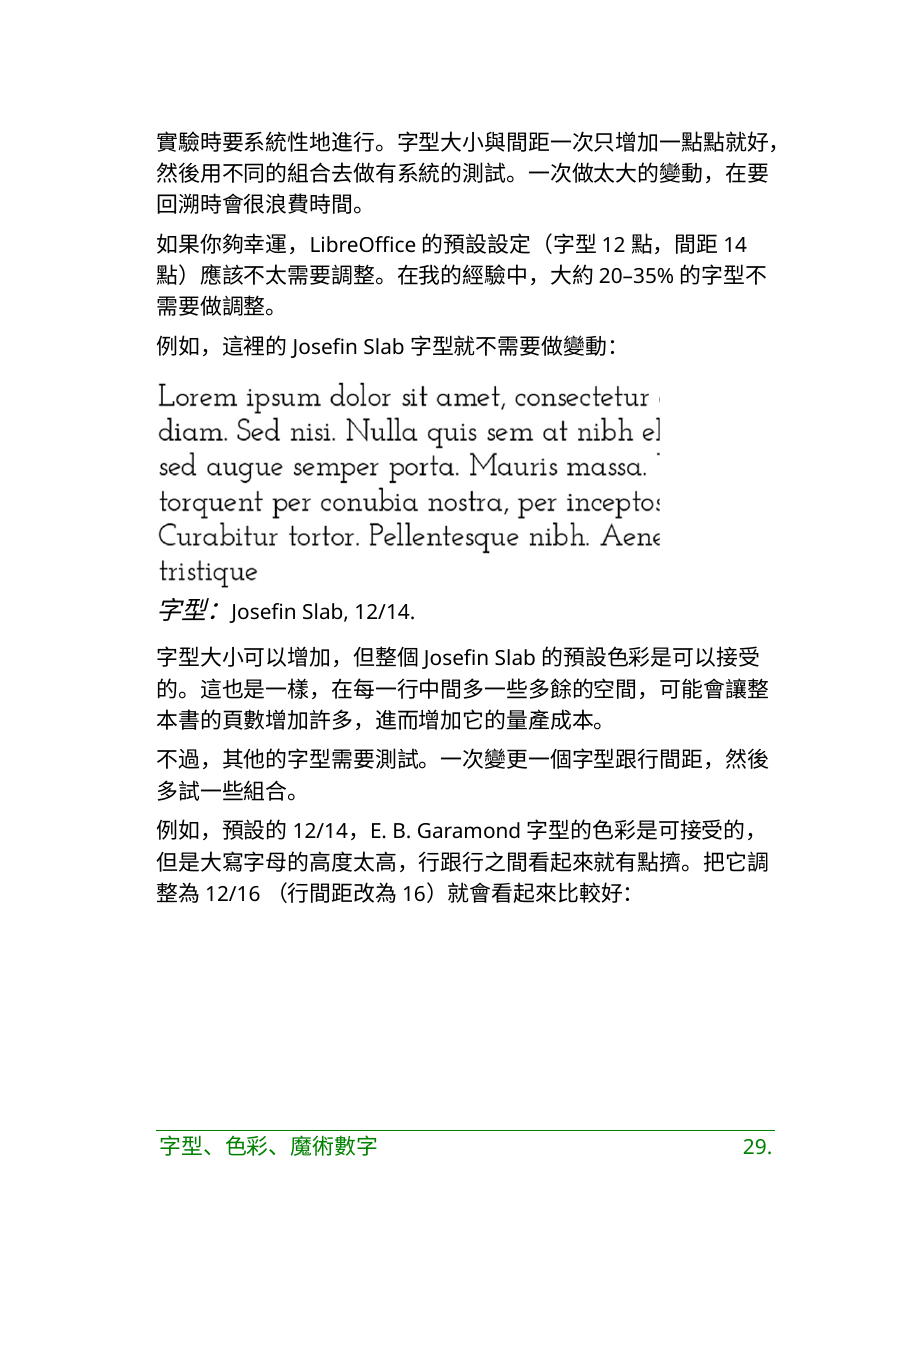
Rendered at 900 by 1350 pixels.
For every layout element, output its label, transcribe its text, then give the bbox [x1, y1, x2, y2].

text 字型大小可以增加，但整個 Josefin Slab 的預設色彩是可以接受的。這也是一樣，在每一行中間多一些多餘的空間，可能會讓整本書的頁數增加許多，進而增加它的量產成本。 [156, 641, 775, 734]
text 例如，這裡的 Josefin Slab 字型就不需要做變動： [156, 329, 775, 360]
text 不過，其他的字型需要測試。一次變更一個字型跟行間距，然後多試一些組合。 [156, 743, 775, 805]
table_header [156, 377, 775, 590]
text 實驗時要系統性地進行。字型大小與間距一次只增加一點點就好，然後用不同的組合去做有系統的測試。一次做太大的變動，在要回溯時會很浪費時間。 [156, 125, 775, 219]
picture [156, 376, 660, 588]
table_cell 字型：Josefin Slab, 12/14. [156, 590, 775, 625]
text 例如，預設的 12/14，E. B. Garamond 字型的色彩是可接受的，但是大寫字母的高度太高，行跟行之間看起來就有點擠。把它調整為 12/16 （行間距改為 16）就會看起來比較好： [156, 814, 775, 907]
text 如果你夠幸運，LibreOffice 的預設設定（字型 12 點，間距 14 點）應該不太需要調整。在我的經驗中，大約 20–35% 的字型不需要做調整。 [156, 227, 775, 321]
